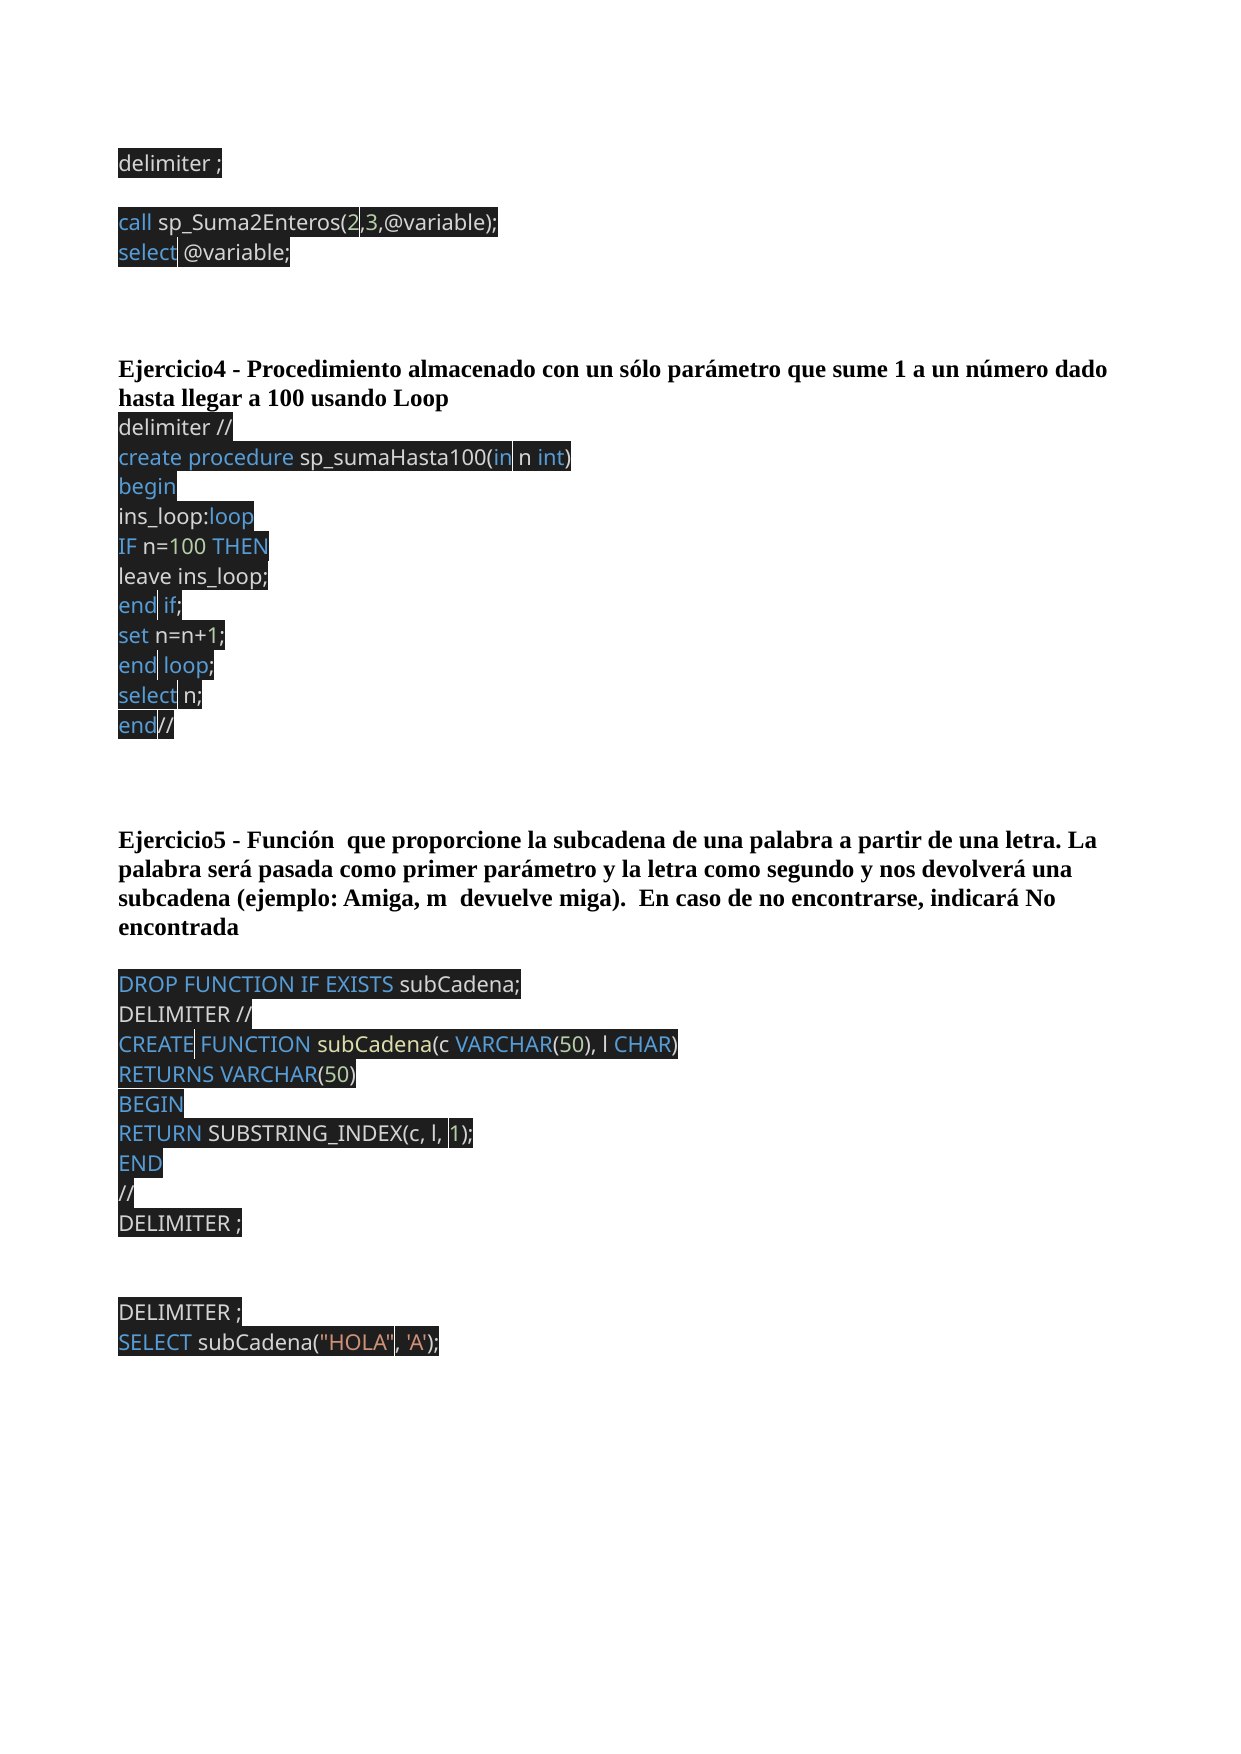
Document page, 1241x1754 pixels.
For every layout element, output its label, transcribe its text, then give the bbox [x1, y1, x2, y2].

text end loop; [118, 650, 1122, 680]
text delimiter // [118, 412, 1122, 441]
text SELECT subCadena("HOLA", 'A'); [118, 1326, 1122, 1356]
text RETURN SUBSTRING_INDEX(c, l, 1); [118, 1118, 1122, 1148]
text CREATE FUNCTION subCadena(c VARCHAR(50), l CHAR) [118, 1029, 1122, 1059]
text leave ins_loop; [118, 561, 1122, 590]
text select n; [118, 680, 1122, 709]
text Ejercicio4 - Procedimiento almacenado con un sólo parámetro que sume 1 a un número dado [118, 354, 1122, 383]
text DELIMITER // [118, 999, 1122, 1029]
text create procedure sp_sumaHasta100(in n int) [118, 441, 1122, 471]
text DELIMITER ; [118, 1208, 1122, 1237]
text call sp_Suma2Enteros(2,3,@variable); [118, 207, 1122, 237]
text DELIMITER ; [118, 1297, 1122, 1326]
text RETURNS VARCHAR(50) [118, 1059, 1122, 1088]
text Ejercicio5 - Función que proporcione la subcadena de una palabra a partir de una letra. La palabra será pasada como primer parámetro y la letra como segundo y nos devolverá una subcadena (ejemplo: Amiga, m devuelve miga). En caso de no encontrarse, indicará No encontrada [118, 826, 1122, 941]
text set n=n+1; [118, 620, 1122, 650]
text end// [118, 709, 1122, 739]
text begin [118, 471, 1122, 501]
text hasta llegar a 100 usando Loop [118, 383, 1122, 412]
text IF n=100 THEN [118, 531, 1122, 561]
text // [118, 1178, 1122, 1208]
text delimiter ; [118, 148, 1122, 178]
text ins_loop:loop [118, 501, 1122, 531]
text DROP FUNCTION IF EXISTS subCadena; [118, 969, 1122, 999]
text end if; [118, 590, 1122, 620]
text END [118, 1148, 1122, 1178]
text select @variable; [118, 237, 1122, 267]
text BEGIN [118, 1088, 1122, 1118]
